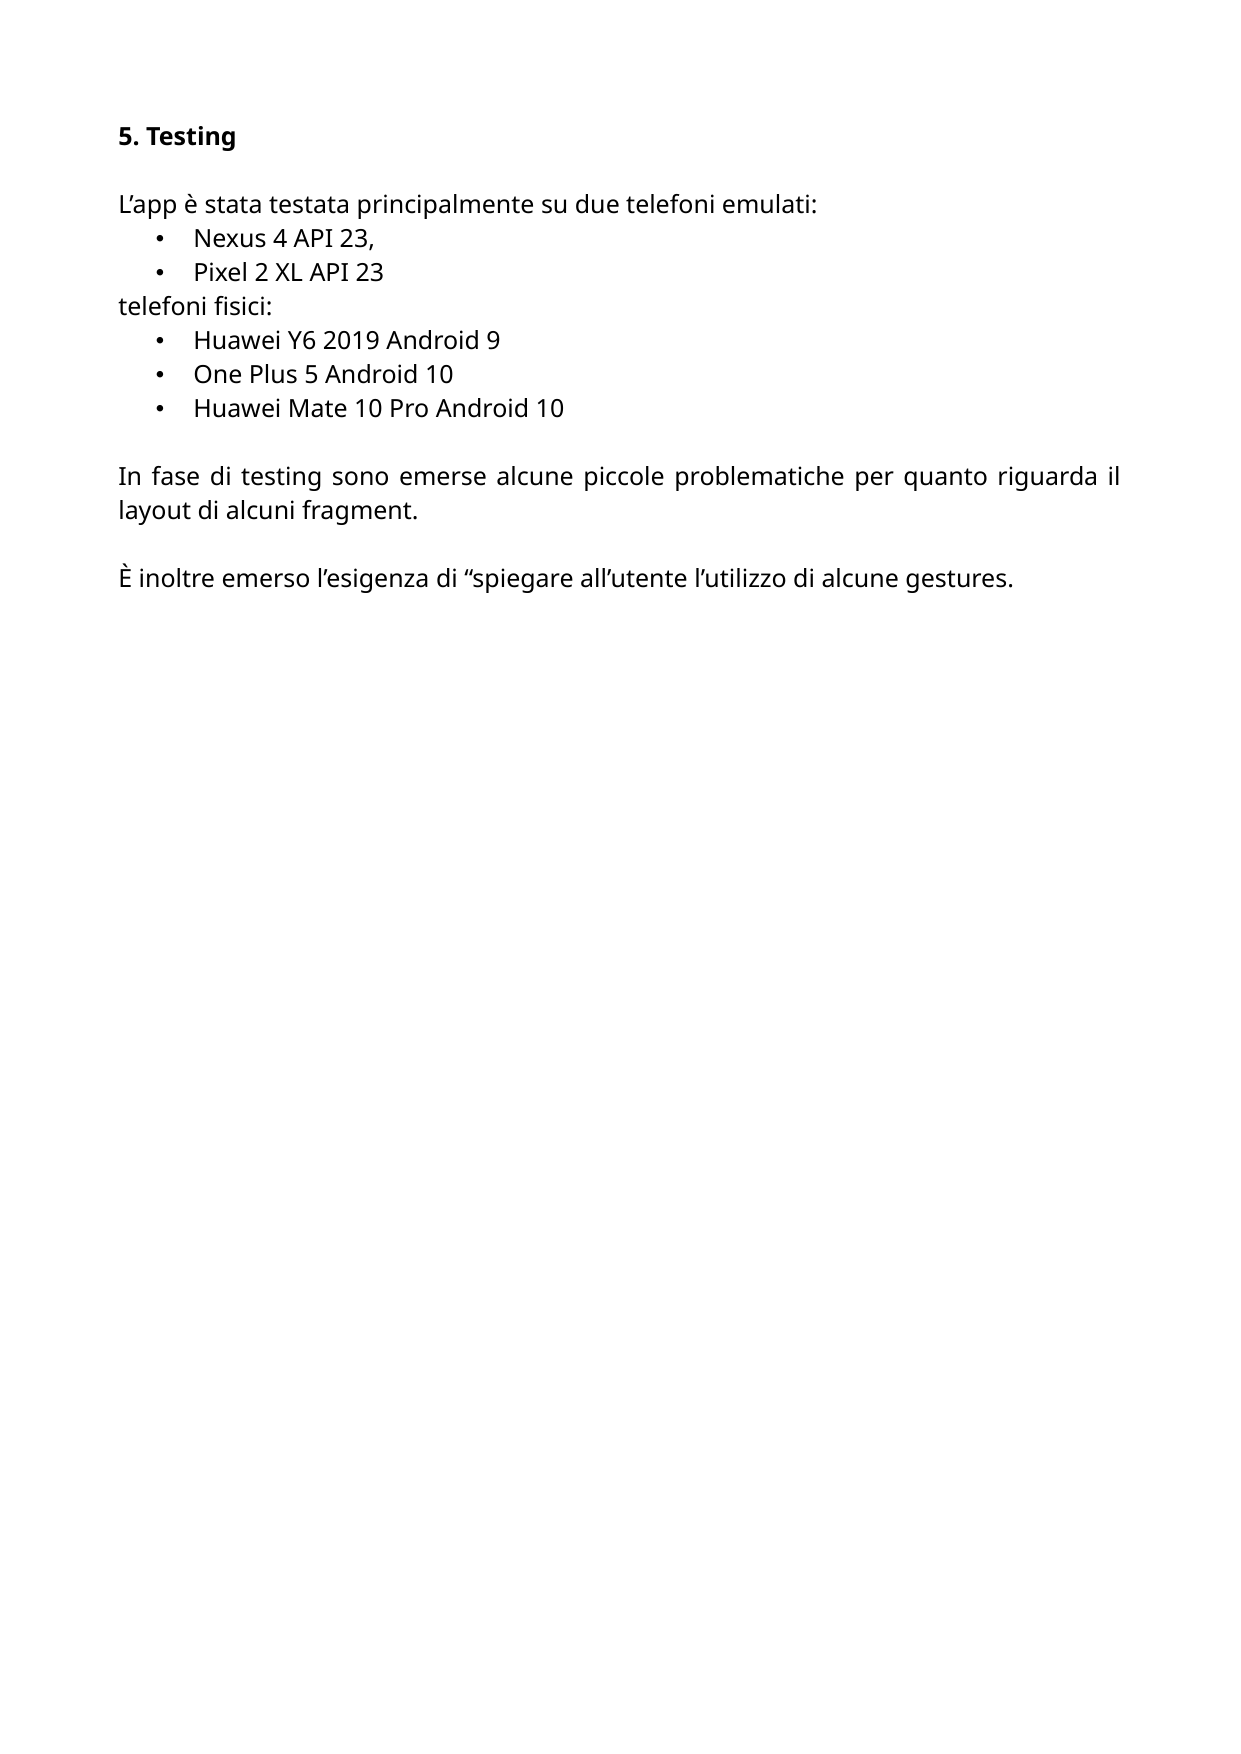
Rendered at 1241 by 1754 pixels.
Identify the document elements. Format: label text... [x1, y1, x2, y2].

list Huawei Mate 10 Pro Android 10 [156, 391, 1122, 425]
text 5. Testing [118, 118, 1122, 152]
list telefoni fisici: [118, 288, 1122, 322]
list Nexus 4 API 23, [156, 220, 1122, 254]
list One Plus 5 Android 10 [156, 357, 1122, 391]
list Huawei Y6 2019 Android 9 [156, 322, 1122, 357]
list Pixel 2 XL API 23 [156, 254, 1122, 288]
text L’app è stata testata principalmente su due telefoni emulati: [118, 186, 1122, 220]
text In fase di testing sono emerse alcune piccole problematiche per quanto riguarda il layout di alcuni fragment. [118, 459, 1122, 527]
text È inoltre emerso l’esigenza di “spiegare all’utente l’utilizzo di alcune gestures. [118, 561, 1122, 595]
